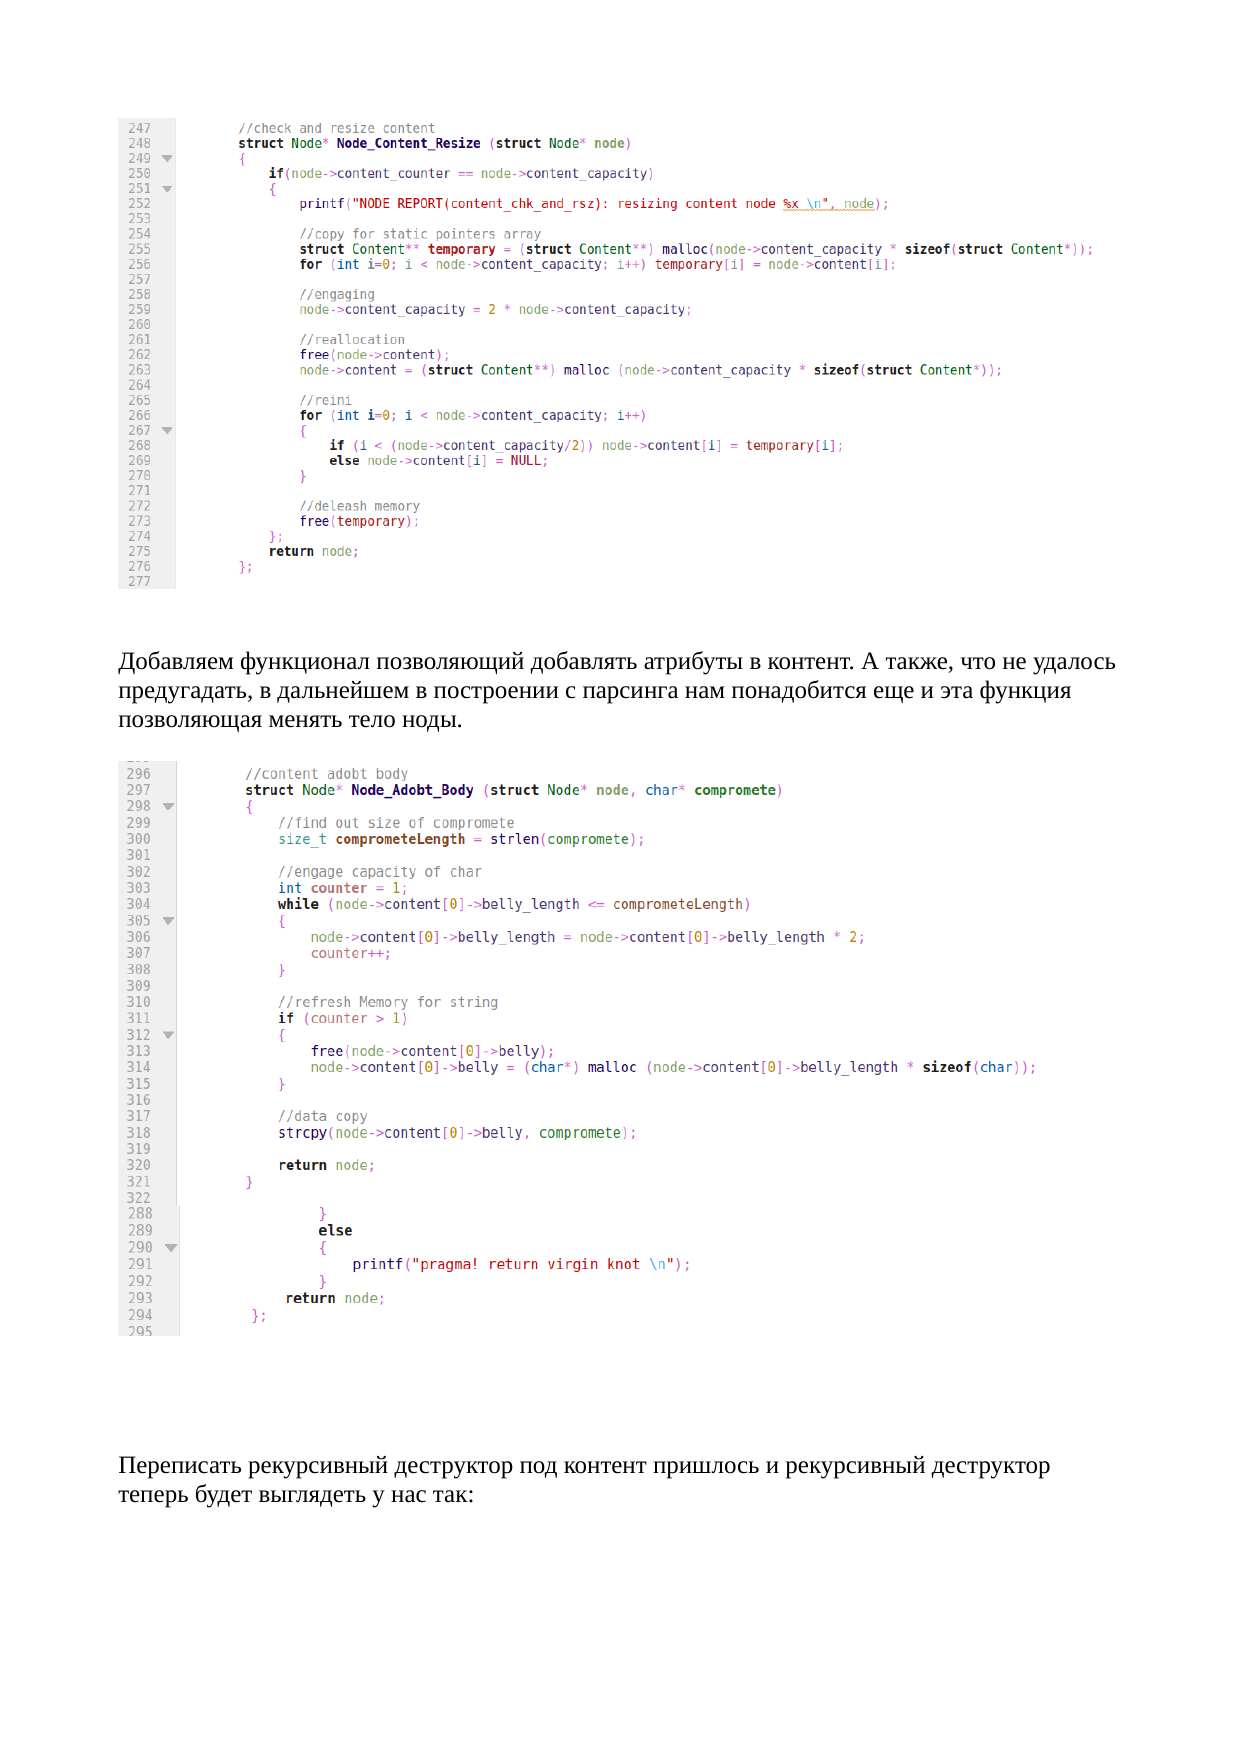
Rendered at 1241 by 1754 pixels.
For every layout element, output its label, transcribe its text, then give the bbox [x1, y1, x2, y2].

text Переписать рекурсивный деструктор под контент пришлось и рекурсивный деструктор теперь будет выглядеть у нас так: [118, 1450, 1122, 1508]
picture [118, 118, 1123, 589]
picture [118, 761, 1123, 1336]
text Добавляем функционал позволяющий добавлять атрибуты в контент. А также, что не удалось предугадать, в дальнейшем в построении с парсинга нам понадобится еще и эта функция позволяющая менять тело ноды. [118, 646, 1122, 732]
